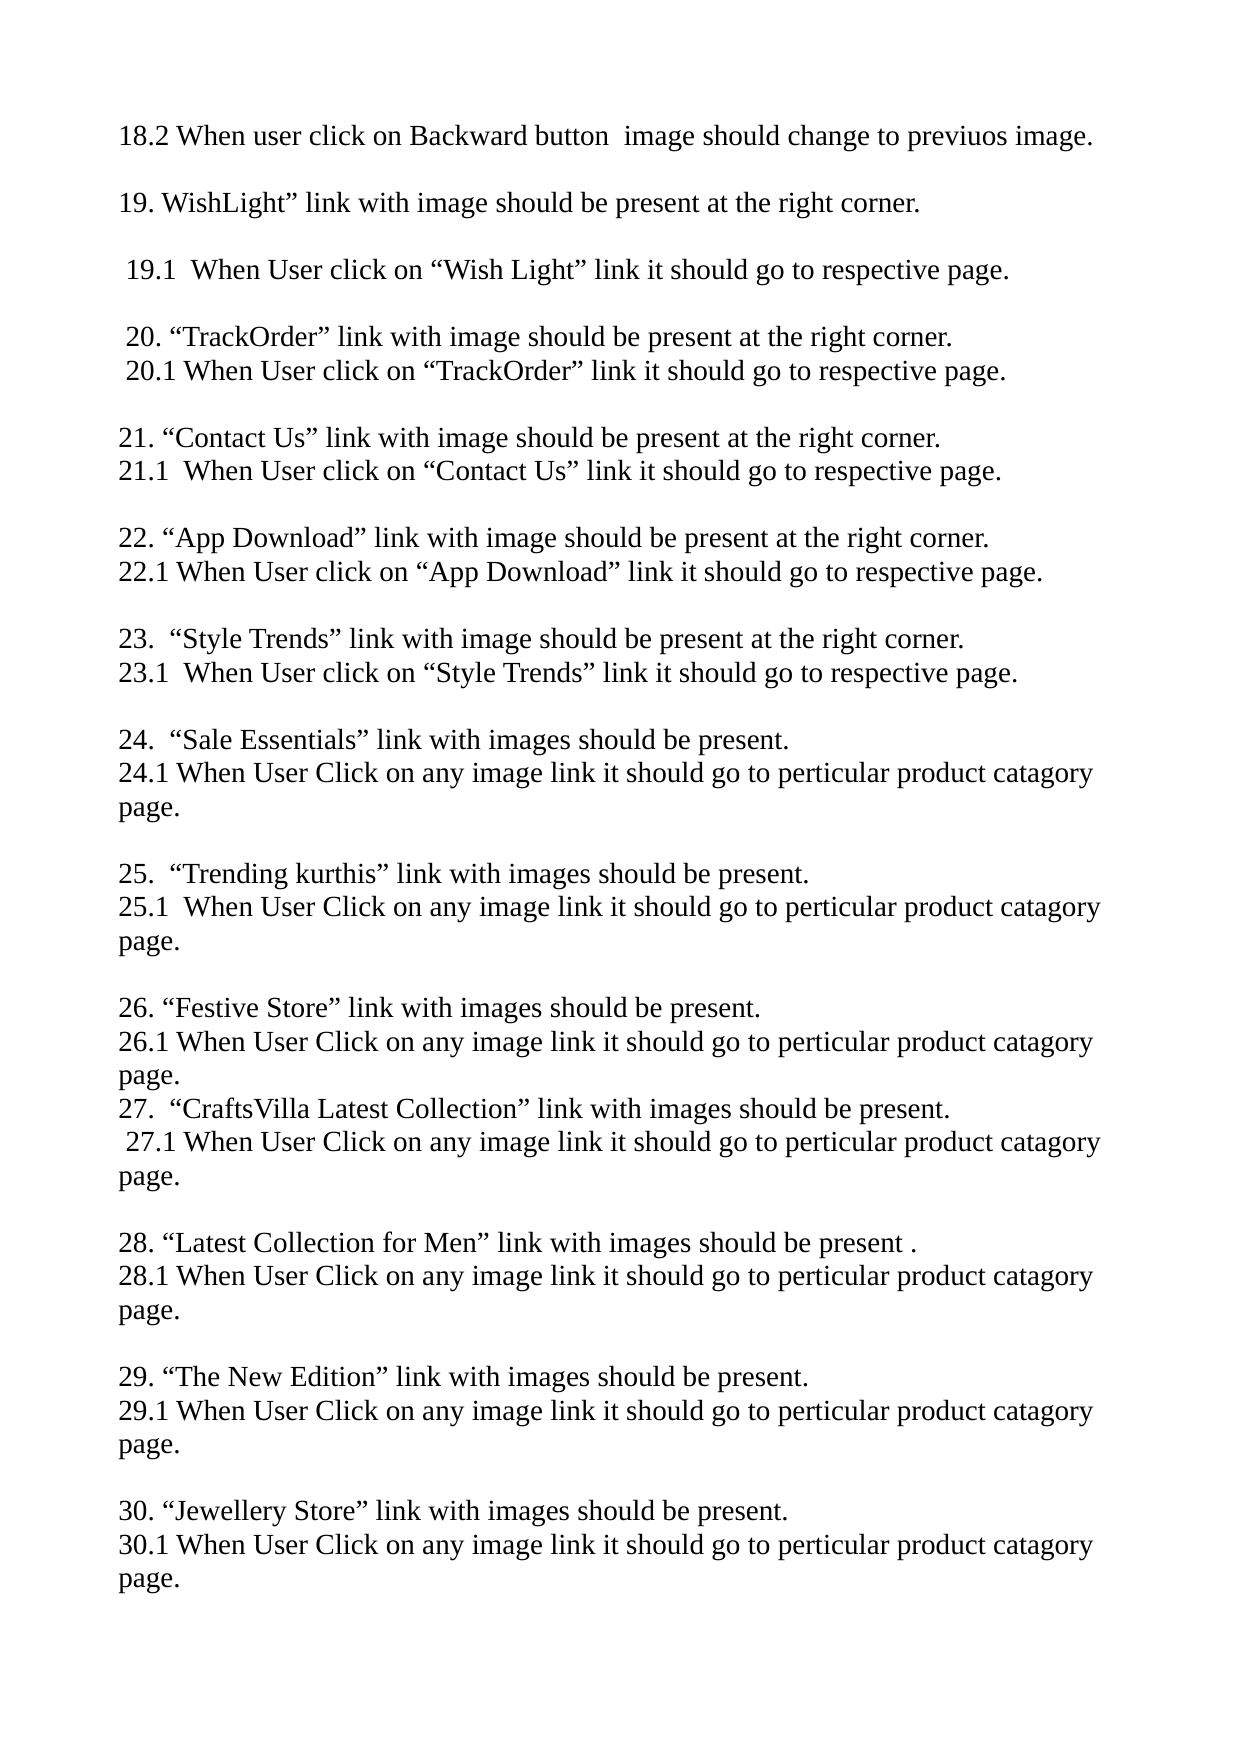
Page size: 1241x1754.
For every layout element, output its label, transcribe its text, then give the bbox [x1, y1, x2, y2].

text 19.1 When User click on “Wish Light” link it should go to respective page. [118, 252, 1122, 286]
text 25. “Trending kurthis” link with images should be present. [118, 856, 1122, 889]
text 28.1 When User Click on any image link it should go to perticular product catagory page. [118, 1258, 1122, 1326]
text 22. “App Download” link with image should be present at the right corner. [118, 521, 1122, 554]
text 26. “Festive Store” link with images should be present. [118, 990, 1122, 1024]
text 23. “Style Trends” link with image should be present at the right corner. [118, 621, 1122, 655]
text 30.1 When User Click on any image link it should go to perticular product catagory page. [118, 1527, 1122, 1594]
text 26.1 When User Click on any image link it should go to perticular product catagory page. [118, 1024, 1122, 1091]
text 27. “CraftsVilla Latest Collection” link with images should be present. [118, 1091, 1122, 1124]
text 29. “The New Edition” link with images should be present. [118, 1359, 1122, 1393]
text 21.1 When User click on “Contact Us” link it should go to respective page. [118, 453, 1122, 487]
text 25.1 When User Click on any image link it should go to perticular product catagory page. [118, 889, 1122, 957]
text 21. “Contact Us” link with image should be present at the right corner. [118, 420, 1122, 453]
text 23.1 When User click on “Style Trends” link it should go to respective page. [118, 655, 1122, 688]
text 27.1 When User Click on any image link it should go to perticular product catagory page. [118, 1124, 1122, 1191]
text 18.2 When user click on Backward button image should change to previuos image. [118, 118, 1122, 152]
text 19. WishLight” link with image should be present at the right corner. [118, 185, 1122, 219]
text 22.1 When User click on “App Download” link it should go to respective page. [118, 554, 1122, 588]
text 24. “Sale Essentials” link with images should be present. [118, 722, 1122, 755]
text 24.1 When User Click on any image link it should go to perticular product catagory page. [118, 755, 1122, 822]
text 20. “TrackOrder” link with image should be present at the right corner. [118, 319, 1122, 353]
text 20.1 When User click on “TrackOrder” link it should go to respective page. [118, 353, 1122, 386]
text 28. “Latest Collection for Men” link with images should be present . [118, 1225, 1122, 1258]
text 29.1 When User Click on any image link it should go to perticular product catagory page. [118, 1393, 1122, 1460]
text 30. “Jewellery Store” link with images should be present. [118, 1493, 1122, 1527]
